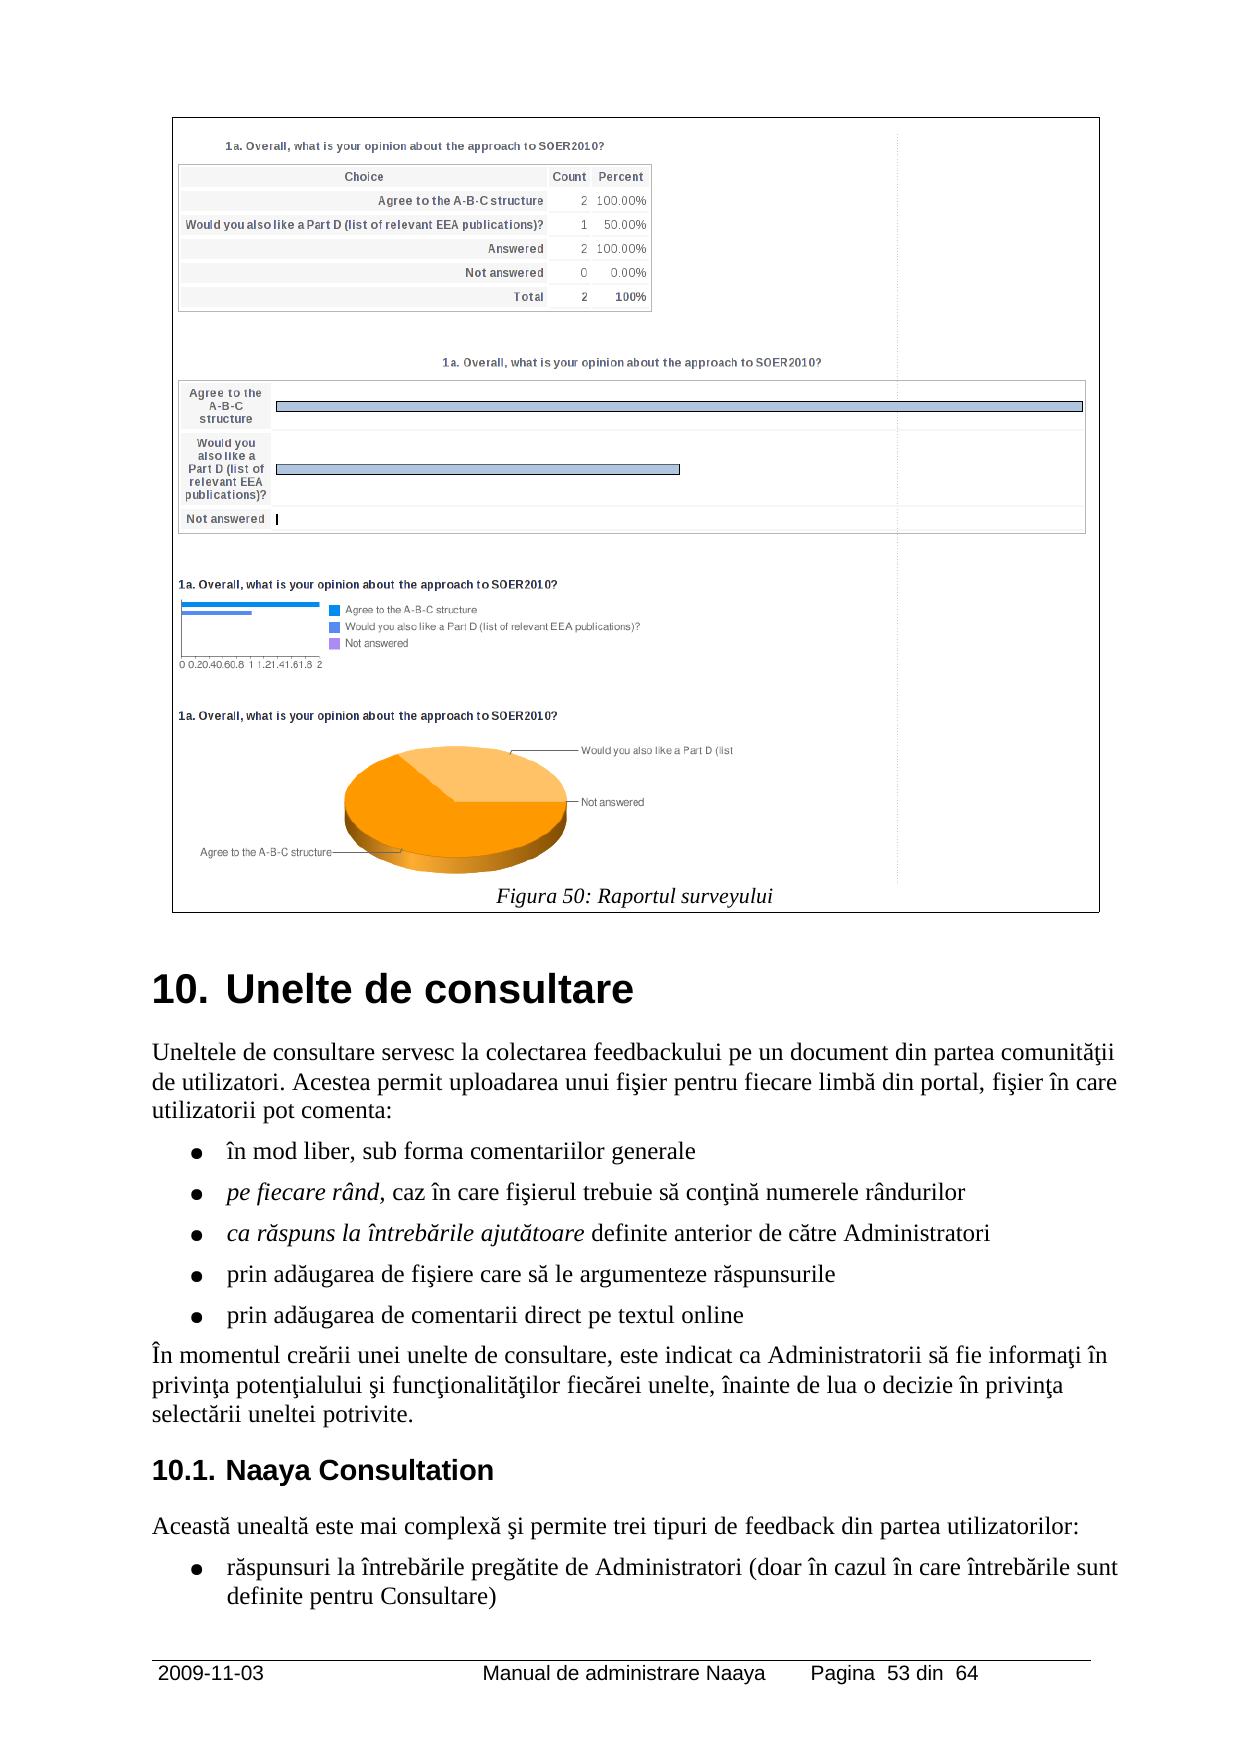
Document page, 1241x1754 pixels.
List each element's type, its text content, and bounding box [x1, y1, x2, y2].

list ca răspuns la întrebările ajutătoare definite anterior de către Administratori [189, 1218, 1128, 1247]
list în mod liber, sub forma comentariilor generale [189, 1136, 1128, 1165]
list prin adăugarea de fişiere care să le argumenteze răspunsurile [189, 1259, 1128, 1288]
text Figura 50: Raportul surveyului [175, 884, 1096, 909]
picture [175, 132, 1097, 884]
text Această unealtă este mai complexă şi permite trei tipuri de feedback din partea utilizatorilor: [152, 1511, 1128, 1540]
text Uneltele de consultare servesc la colectarea feedbackului pe un document din partea comunităţii de utilizatori. Acestea permit uploadarea unui fişier pentru fiecare limbă din portal, fişier în care utilizatorii pot comenta: [152, 1037, 1128, 1124]
subtitle Unelte de consultare [151, 964, 1128, 1012]
text În momentul creării unei unelte de consultare, este indicat ca Administratorii să fie informaţi în privinţa potenţialului şi funcţionalităţilor fiecărei unelte, înainte de lua o decizie în privinţa selectării uneltei potrivite. [152, 1340, 1128, 1428]
list pe fiecare rând, caz în care fişierul trebuie să conţină numerele rândurilor [189, 1177, 1128, 1206]
list răspunsuri la întrebările pregătite de Administratori (doar în cazul în care întrebările sunt definite pentru Consultare) [189, 1552, 1128, 1610]
list prin adăugarea de comentarii direct pe textul online [189, 1299, 1128, 1329]
subtitle Naaya Consultation [152, 1452, 1128, 1486]
